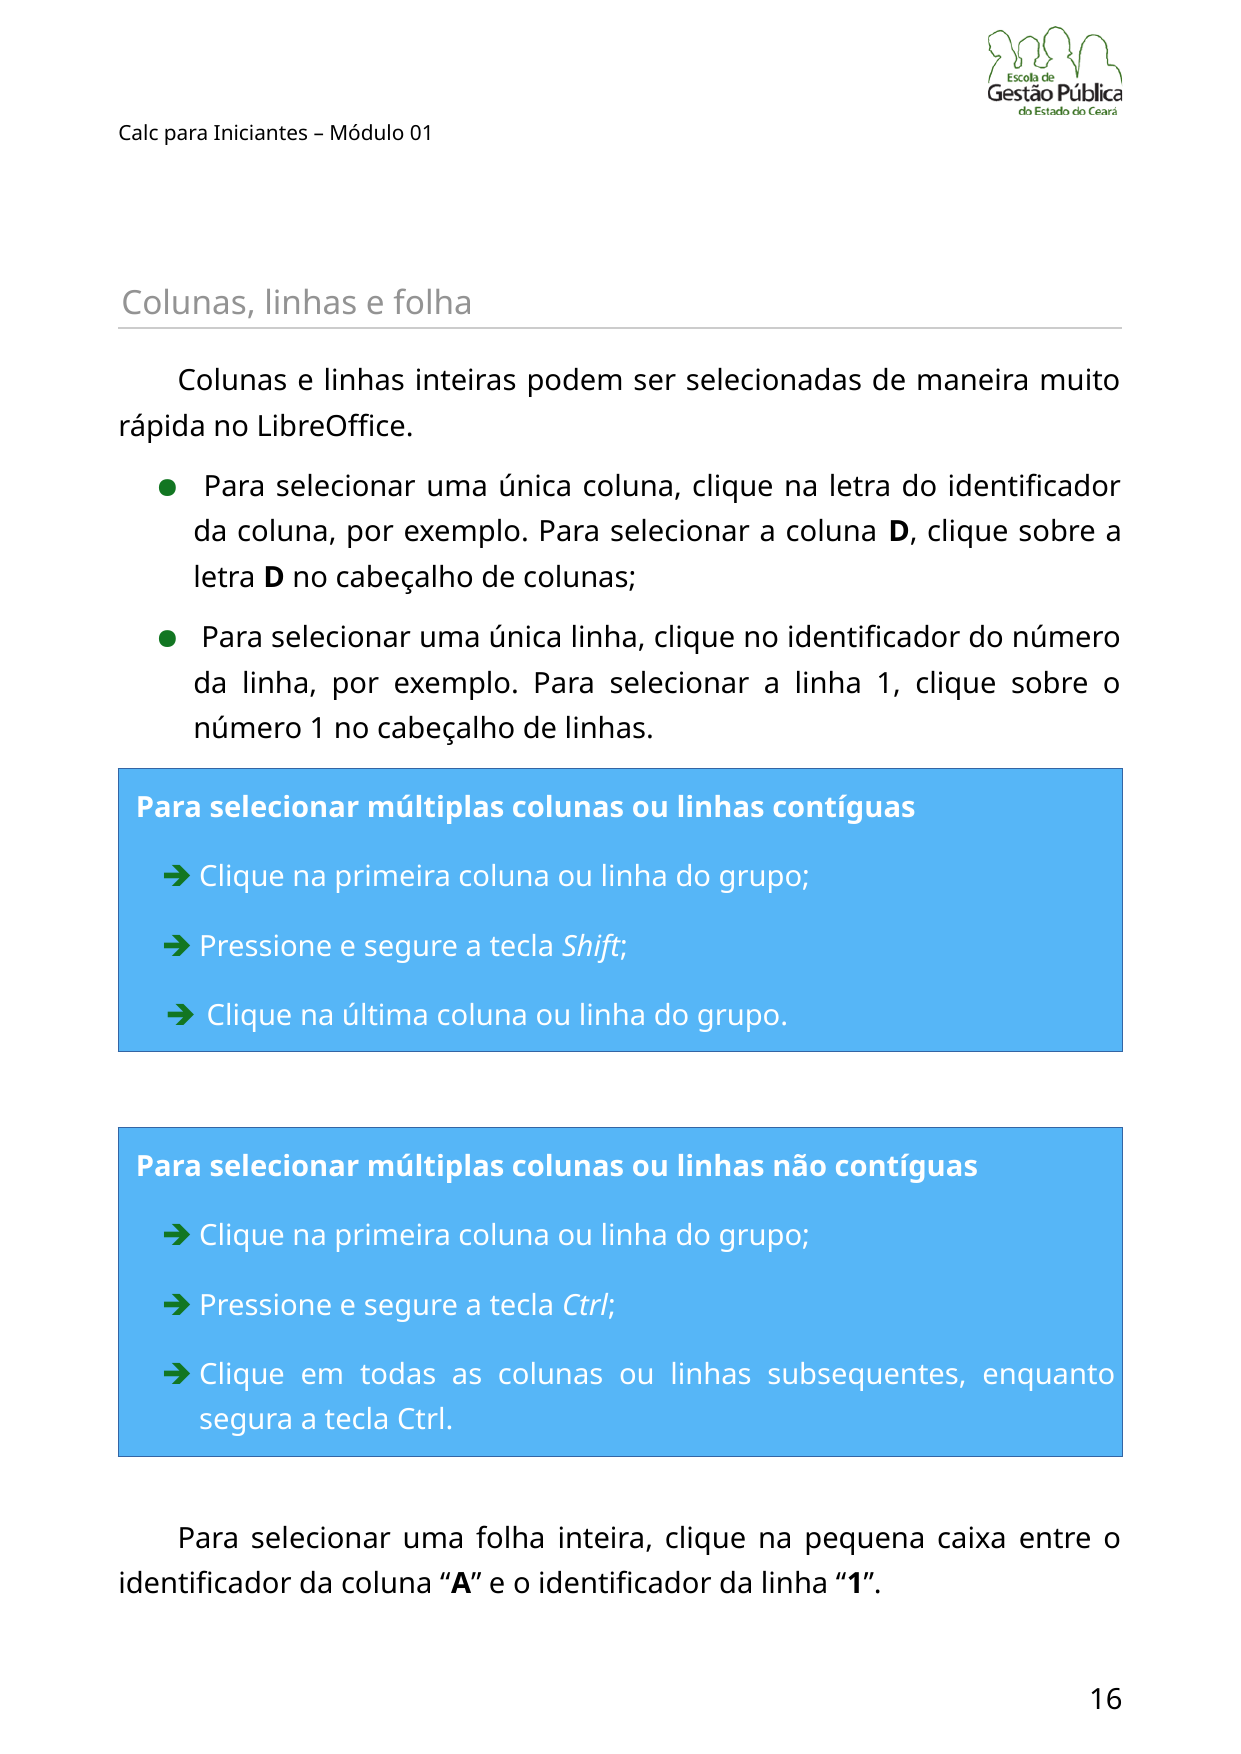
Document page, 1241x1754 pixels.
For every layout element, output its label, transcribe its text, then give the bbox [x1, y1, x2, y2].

list Para selecionar uma única coluna, clique na letra do identificador da coluna, por exemplo. Para selecionar a coluna D, clique sobre a letra D no cabeçalho de colunas; [156, 465, 1122, 596]
table_cell Para selecionar múltiplas colunas ou linhas não contíguas Clique na primeira coluna ou linha do grupo; Pressione e segure a tecla Ctrl; Clique em todas as colunas ou linhas subsequentes, enquanto segura a tecla Ctrl. [119, 1128, 1122, 1456]
text Para selecionar uma folha inteira, clique na pequena caixa entre o identificador da coluna “A” e o identificador da linha “1”. [118, 1517, 1122, 1602]
table_cell [118, 1052, 1122, 1127]
picture [118, 26, 1123, 115]
table_header Para selecionar múltiplas colunas ou linhas contíguas Clique na primeira coluna ou linha do grupo; Pressione e segure a tecla Shift; Clique na última coluna ou linha do grupo. [119, 769, 1122, 1051]
text Colunas e linhas inteiras podem ser selecionadas de maneira muito rápida no LibreOffice. [118, 359, 1122, 444]
list Para selecionar uma única linha, clique no identificador do número da linha, por exemplo. Para selecionar a linha 1, clique sobre o número 1 no cabeçalho de linhas. [156, 617, 1122, 747]
subtitle Colunas, linhas e folha [118, 276, 1122, 327]
